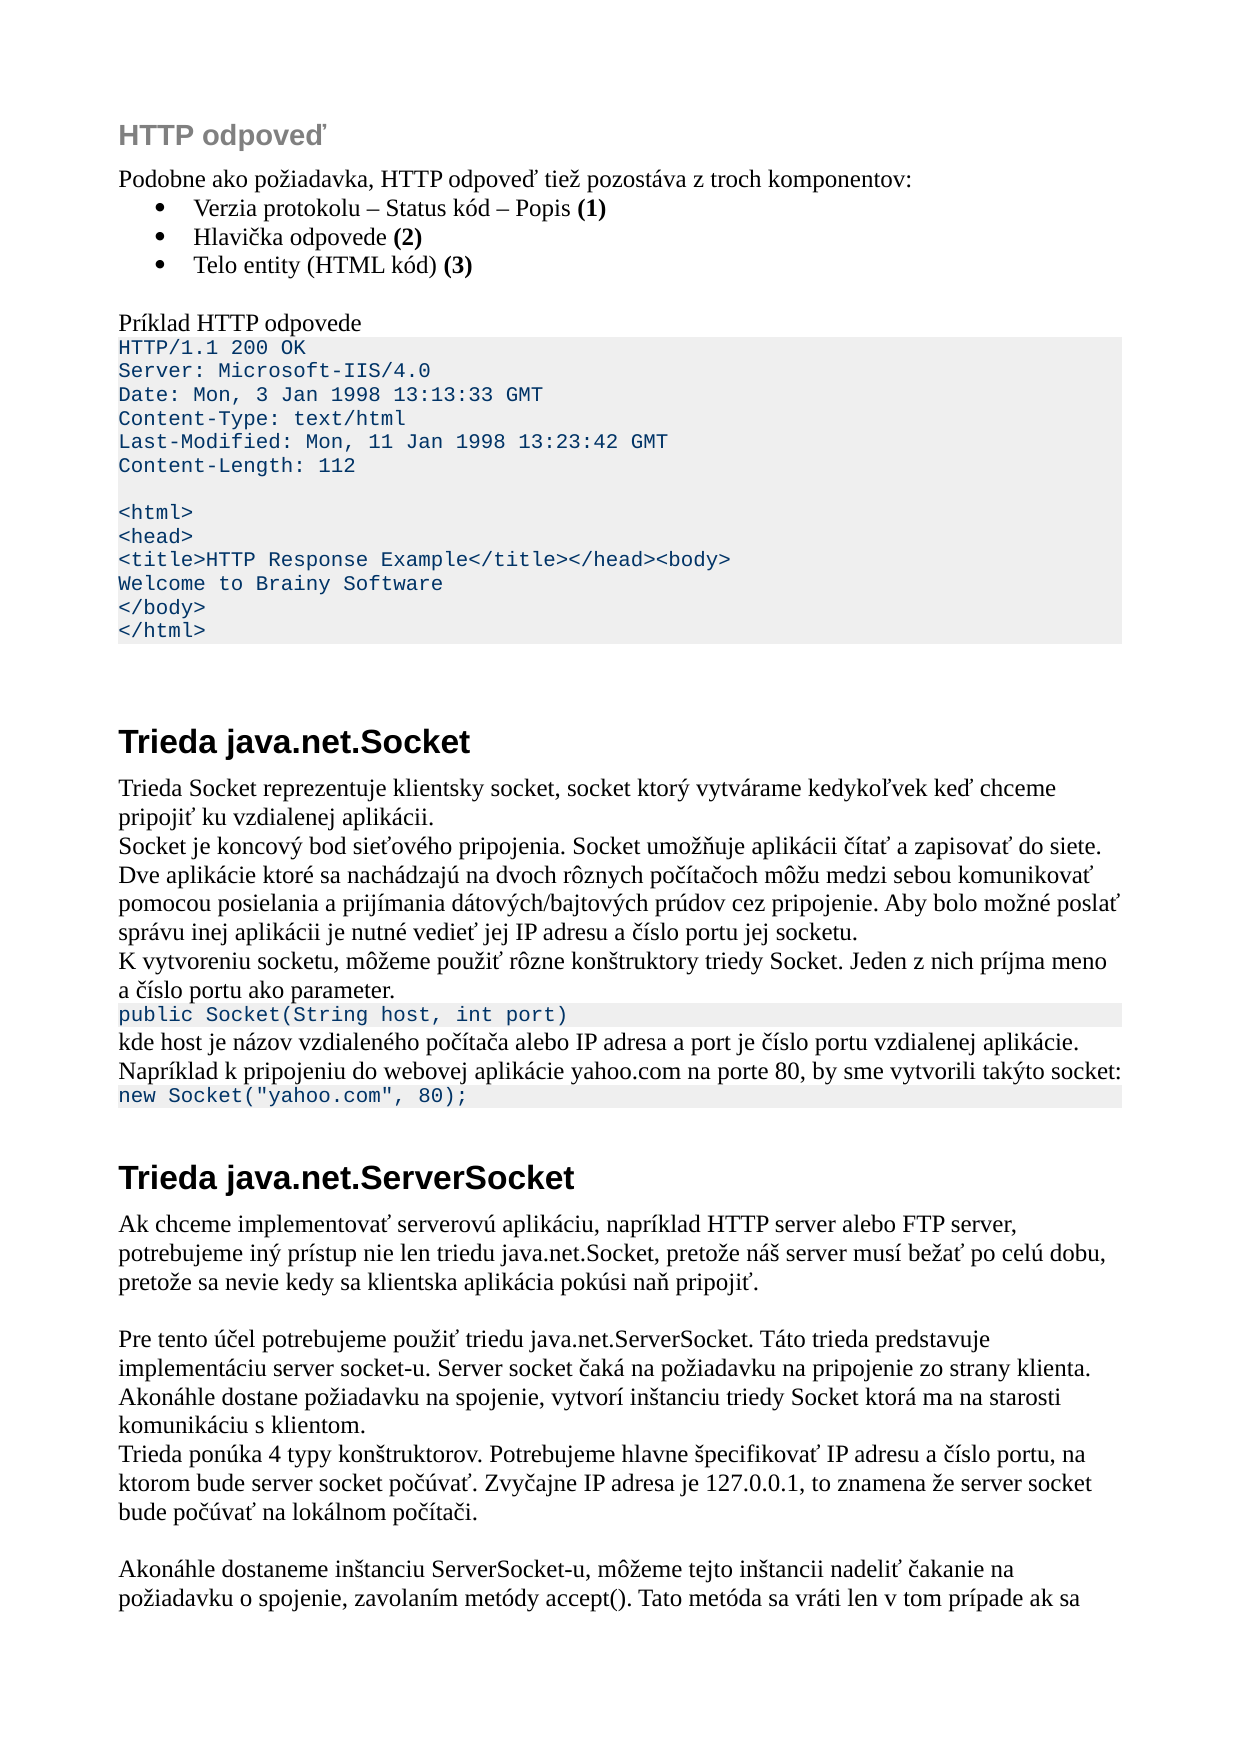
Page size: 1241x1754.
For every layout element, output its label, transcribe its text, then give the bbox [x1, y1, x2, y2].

text <title>HTTP Response Example</title></head><body> [118, 549, 1122, 573]
text Welcome to Brainy Software [118, 573, 1122, 597]
text <html> [118, 502, 1122, 526]
text <head> [118, 526, 1122, 549]
text Content-Type: text/html [118, 408, 1122, 431]
text Date: Mon, 3 Jan 1998 13:13:33 GMT [118, 384, 1122, 408]
text Socket je koncový bod sieťového pripojenia. Socket umožňuje aplikácii čítať a zapisovať do siete. Dve aplikácie ktoré sa nachádzajú na dvoch rôznych počítačoch môžu medzi sebou komunikovať pomocou posielania a prijímania dátových/bajtových prúdov cez pripojenie. Aby bolo možné poslať správu inej aplikácii je nutné vedieť jej IP adresu a číslo portu jej socketu. [118, 831, 1122, 946]
text Podobne ako požiadavka, HTTP odpoveď tiež pozostáva z troch komponentov: [118, 164, 1122, 193]
subtitle Trieda java.net.Socket [118, 722, 1122, 761]
text public Socket(String host, int port) [118, 1003, 1122, 1027]
text HTTP/1.1 200 OK [118, 337, 1122, 360]
text new Socket("yahoo.com", 80); [118, 1085, 1122, 1108]
list Telo entity (HTML kód) (3) [156, 250, 1122, 279]
text K vytvoreniu socketu, môžeme použiť rôzne konštruktory triedy Socket. Jeden z nich príjma meno a číslo portu ako parameter. [118, 946, 1122, 1003]
text </body> [118, 597, 1122, 620]
text Server: Microsoft-IIS/4.0 [118, 360, 1122, 384]
text Content-Length: 112 [118, 455, 1122, 478]
text Last-Modified: Mon, 11 Jan 1998 13:23:42 GMT [118, 431, 1122, 455]
text kde host je názov vzdialeného počítača alebo IP adresa a port je číslo portu vzdialenej aplikácie. [118, 1027, 1122, 1056]
text Príklad HTTP odpovede [118, 308, 1122, 337]
subtitle HTTP odpoveď [118, 118, 1122, 152]
text Ak chceme implementovať serverovú aplikáciu, napríklad HTTP server alebo FTP server, potrebujeme iný prístup nie len triedu java.net.Socket, pretože náš server musí bežať po celú dobu, pretože sa nevie kedy sa klientska aplikácia pokúsi naň pripojiť. [118, 1209, 1122, 1295]
list Hlavička odpovede (2) [156, 222, 1122, 250]
list Verzia protokolu – Status kód – Popis (1) [156, 193, 1122, 222]
text Napríklad k pripojeniu do webovej aplikácie yahoo.com na porte 80, by sme vytvorili takýto socket: [118, 1056, 1122, 1085]
text </html> [118, 620, 1122, 644]
text Pre tento účel potrebujeme použiť triedu java.net.ServerSocket. Táto trieda predstavuje implementáciu server socket-u. Server socket čaká na požiadavku na pripojenie zo strany klienta. Akonáhle dostane požiadavku na spojenie, vytvorí inštanciu triedy Socket ktorá ma na starosti komunikáciu s klientom. [118, 1324, 1122, 1439]
text Trieda ponúka 4 typy konštruktorov. Potrebujeme hlavne špecifikovať IP adresu a číslo portu, na ktorom bude server socket počúvať. Zvyčajne IP adresa je 127.0.0.1, to znamena že server socket bude počúvať na lokálnom počítači. [118, 1439, 1122, 1525]
subtitle Trieda java.net.ServerSocket [118, 1158, 1122, 1197]
text Akonáhle dostaneme inštanciu ServerSocket-u, môžeme tejto inštancii nadeliť čakanie na požiadavku o spojenie, zavolaním metódy accept(). Tato metóda sa vráti len v tom prípade ak sa [118, 1554, 1122, 1612]
text Trieda Socket reprezentuje klientsky socket, socket ktorý vytvárame kedykoľvek keď chceme pripojiť ku vzdialenej aplikácii. [118, 773, 1122, 831]
